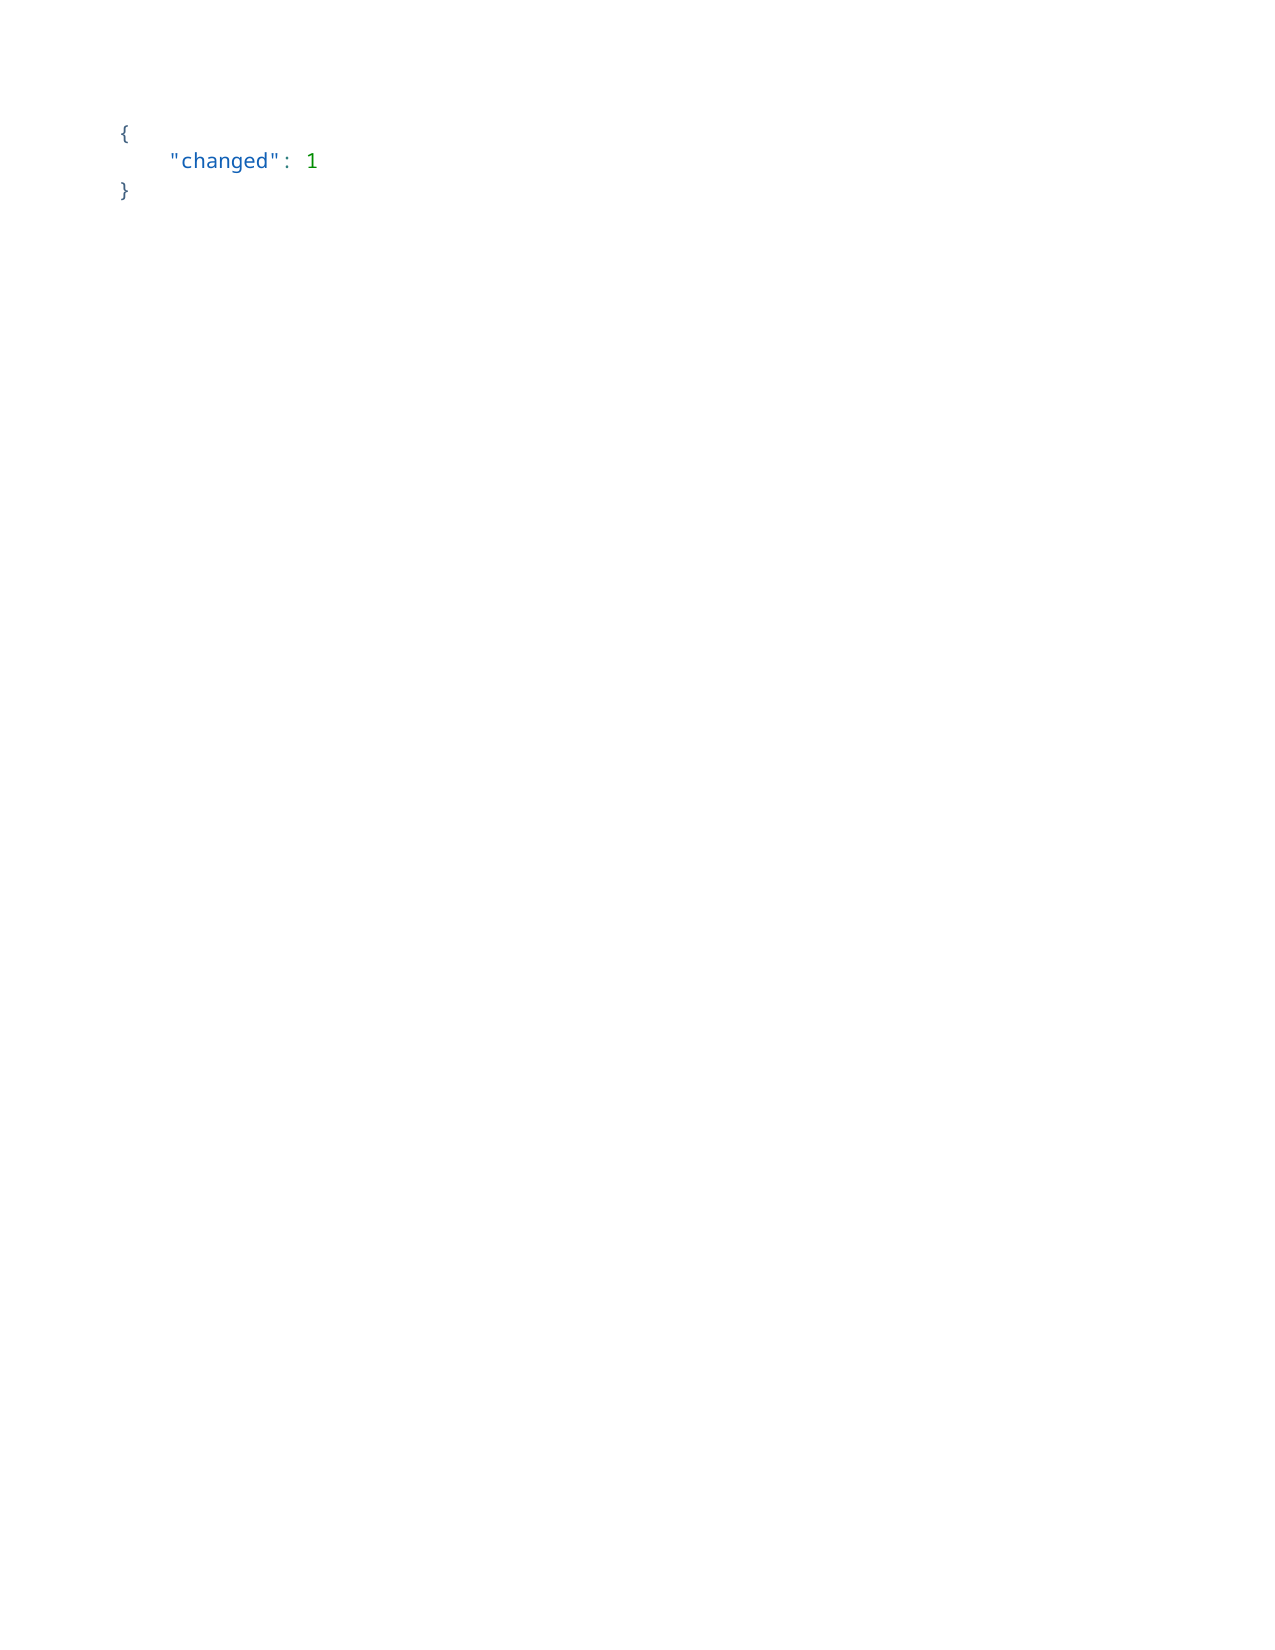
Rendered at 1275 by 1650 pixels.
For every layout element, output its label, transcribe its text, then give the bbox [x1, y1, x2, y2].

text { [118, 118, 1157, 147]
text "changed": 1 [118, 147, 1157, 175]
text } [118, 175, 1157, 203]
